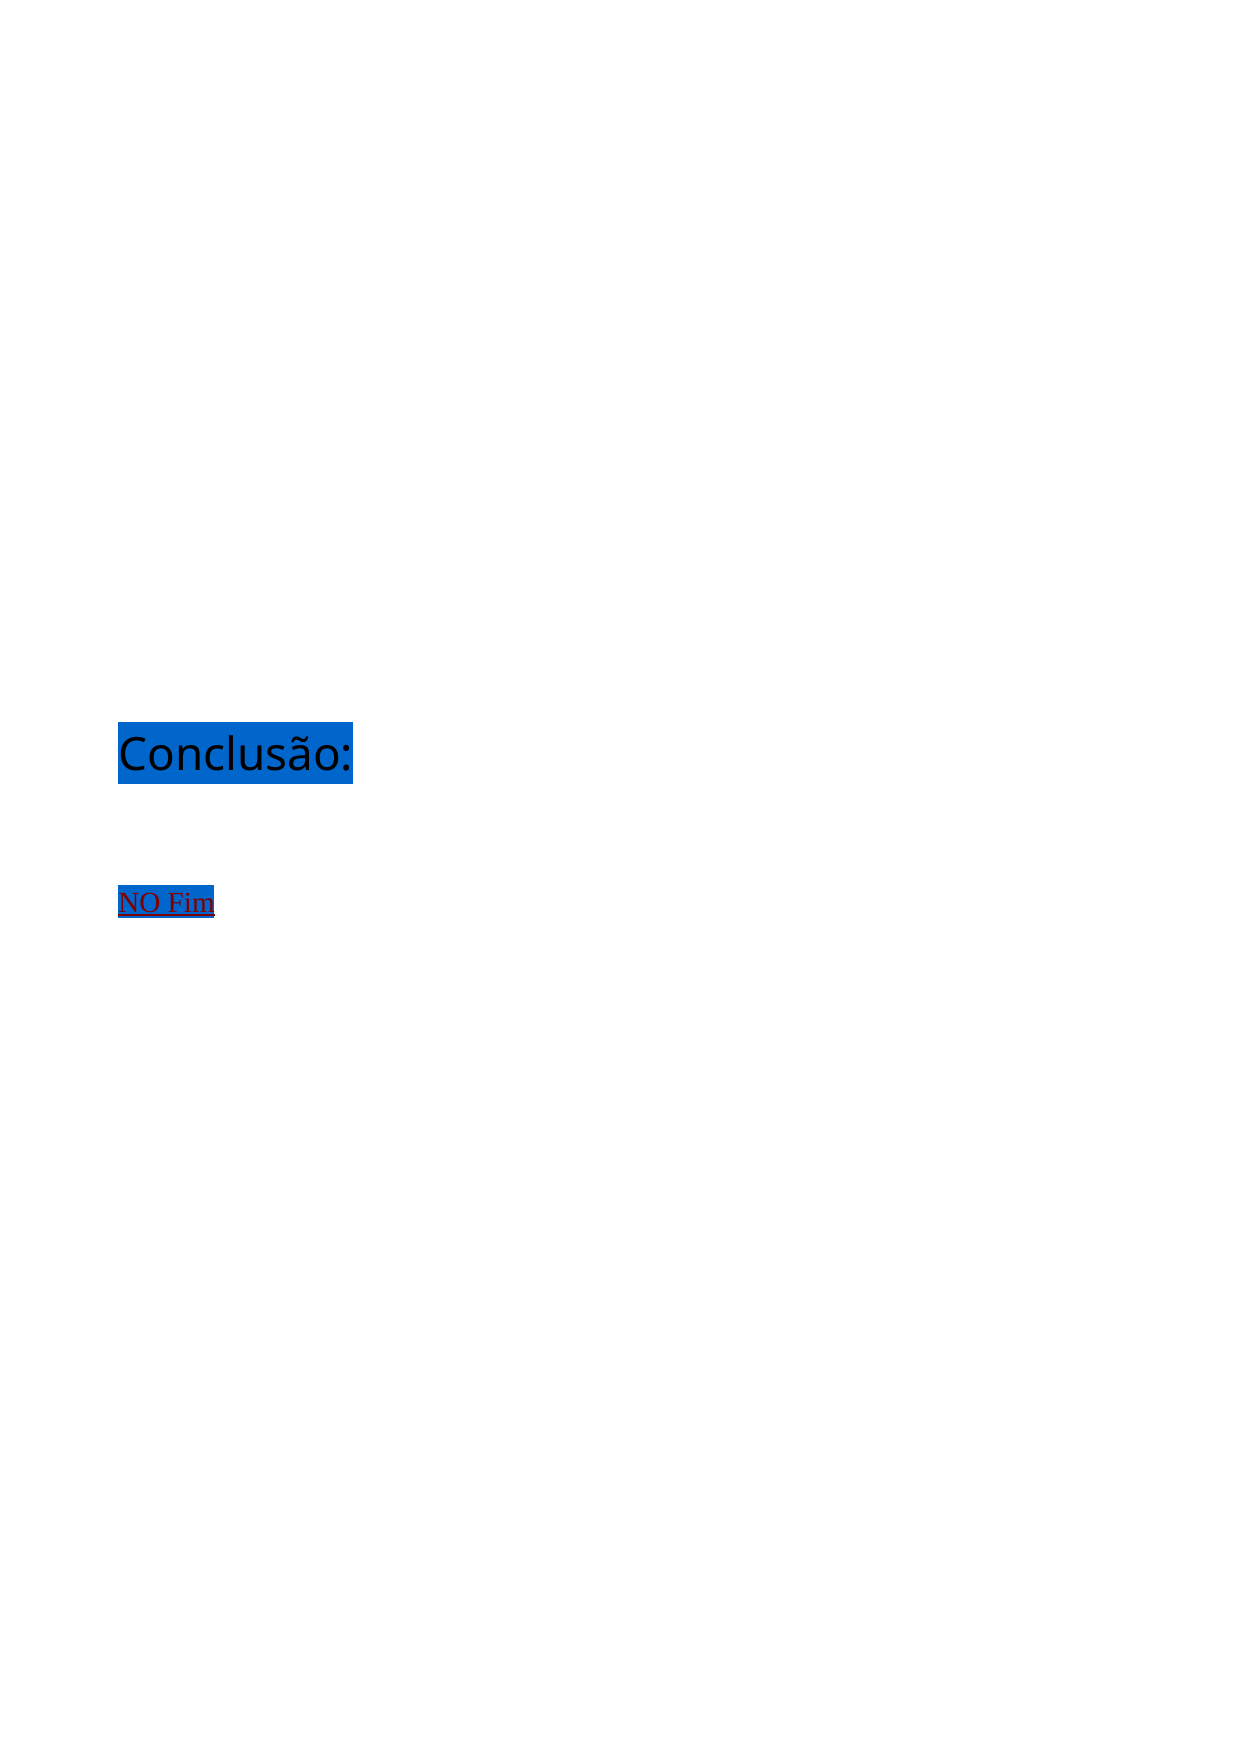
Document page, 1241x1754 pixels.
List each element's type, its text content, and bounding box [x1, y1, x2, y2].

text Conclusão: [118, 722, 1122, 784]
text NO Fim [118, 885, 1122, 918]
